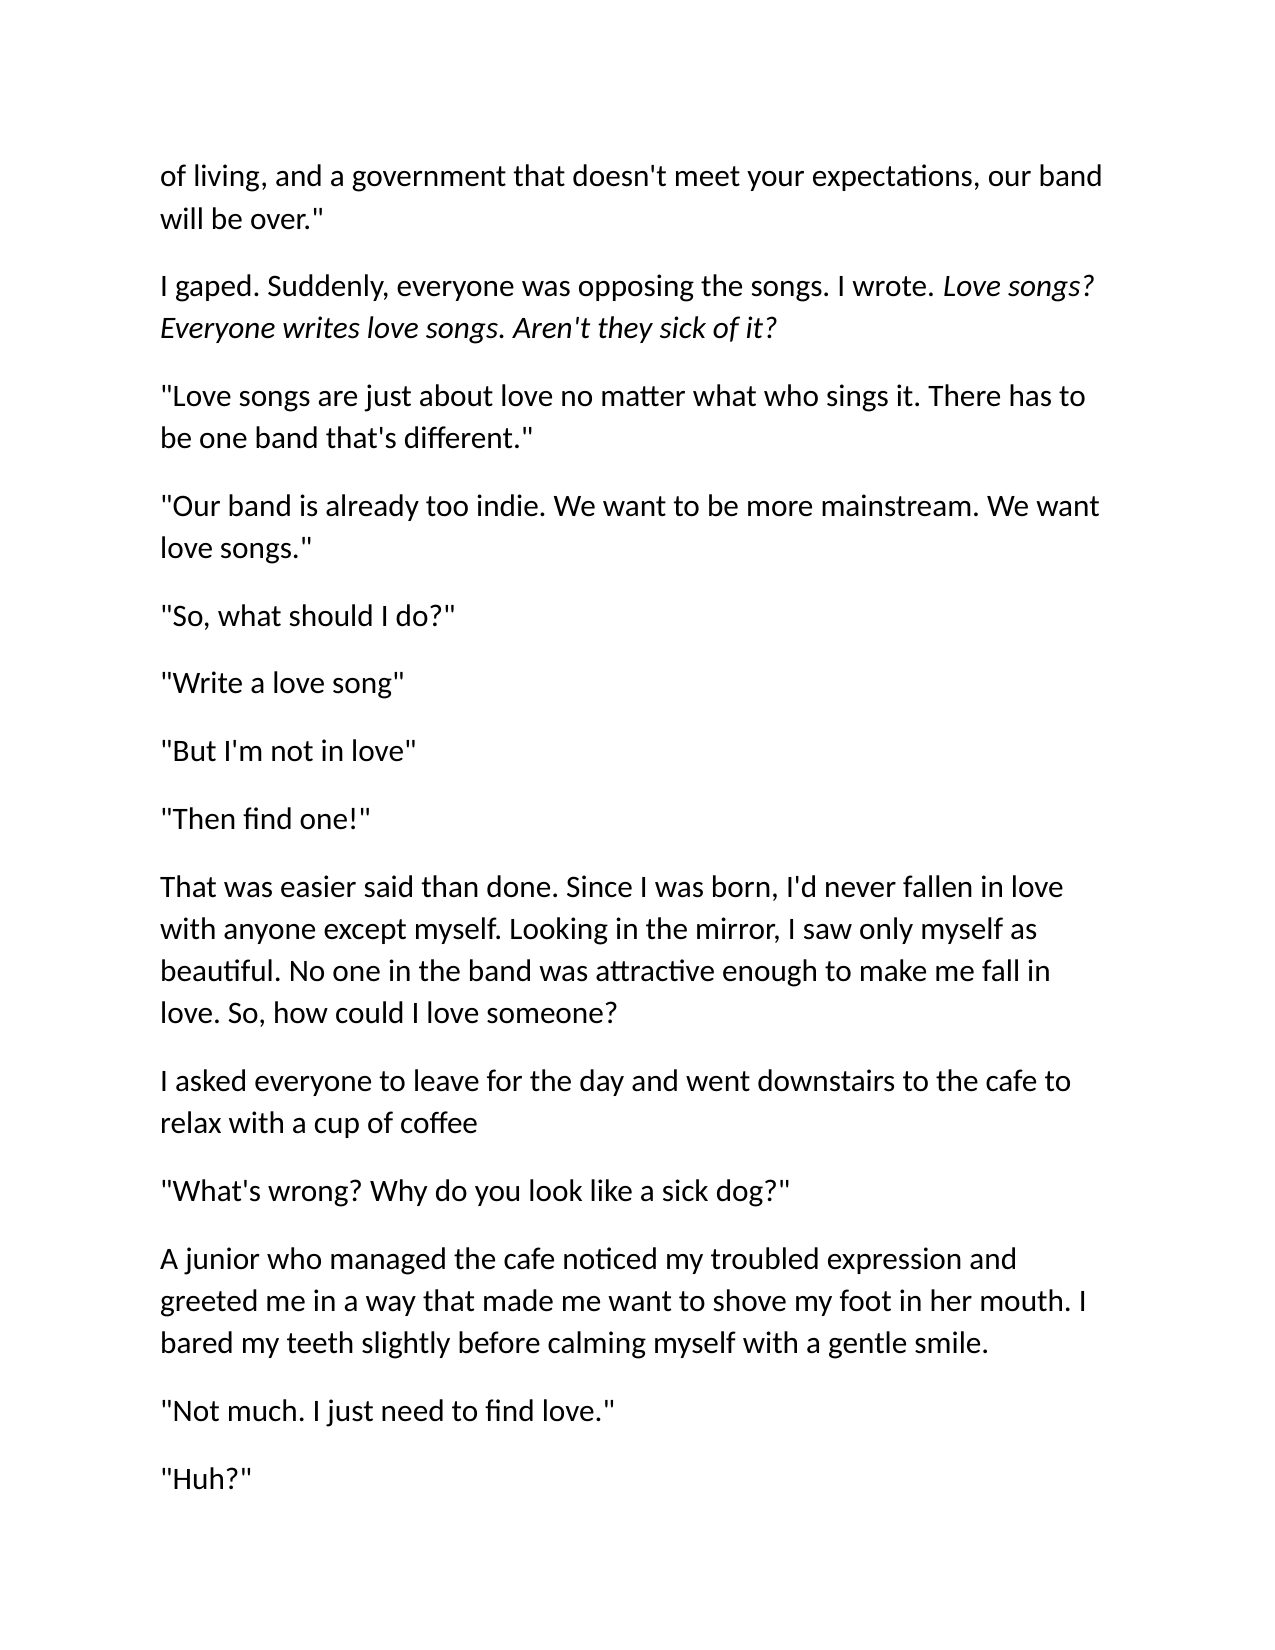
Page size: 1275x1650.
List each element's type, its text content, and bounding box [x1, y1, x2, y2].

text "So, what should I do?" [160, 596, 1113, 634]
text That was easier said than done. Since I was born, I'd never fallen in love with anyone except myself. Looking in the mirror, I saw only myself as beautiful. No one in the band was attractive enough to make me fall in love. So, how could I love someone? [160, 867, 1113, 1032]
text I asked everyone to leave for the day and went downstairs to the cafe to relax with a cup of coffee [160, 1061, 1113, 1142]
text I gaped. Suddenly, everyone was opposing the songs. I wrote. Love songs? Everyone writes love songs. Aren't they sick of it? [160, 266, 1113, 346]
text "Then find one!" [160, 799, 1113, 837]
text "What's wrong? Why do you look like a sick dog?" [160, 1171, 1113, 1209]
text "Not much. I just need to find love." [160, 1391, 1113, 1429]
text of living, and a government that doesn't meet your expectations, our band will be over." [160, 156, 1113, 237]
text "But I'm not in love" [160, 731, 1113, 769]
text "Our band is already too indie. We want to be more mainstream. We want love songs." [160, 486, 1113, 566]
text "Love songs are just about love no matter what who sings it. There has to be one band that's different." [160, 376, 1113, 456]
text A junior who managed the cafe noticed my troubled expression and greeted me in a way that made me want to shove my foot in her mouth. I bared my teeth slightly before calming myself with a gentle smile. [160, 1239, 1113, 1362]
text "Write a love song" [160, 664, 1113, 702]
text "Huh?" [160, 1459, 1113, 1497]
